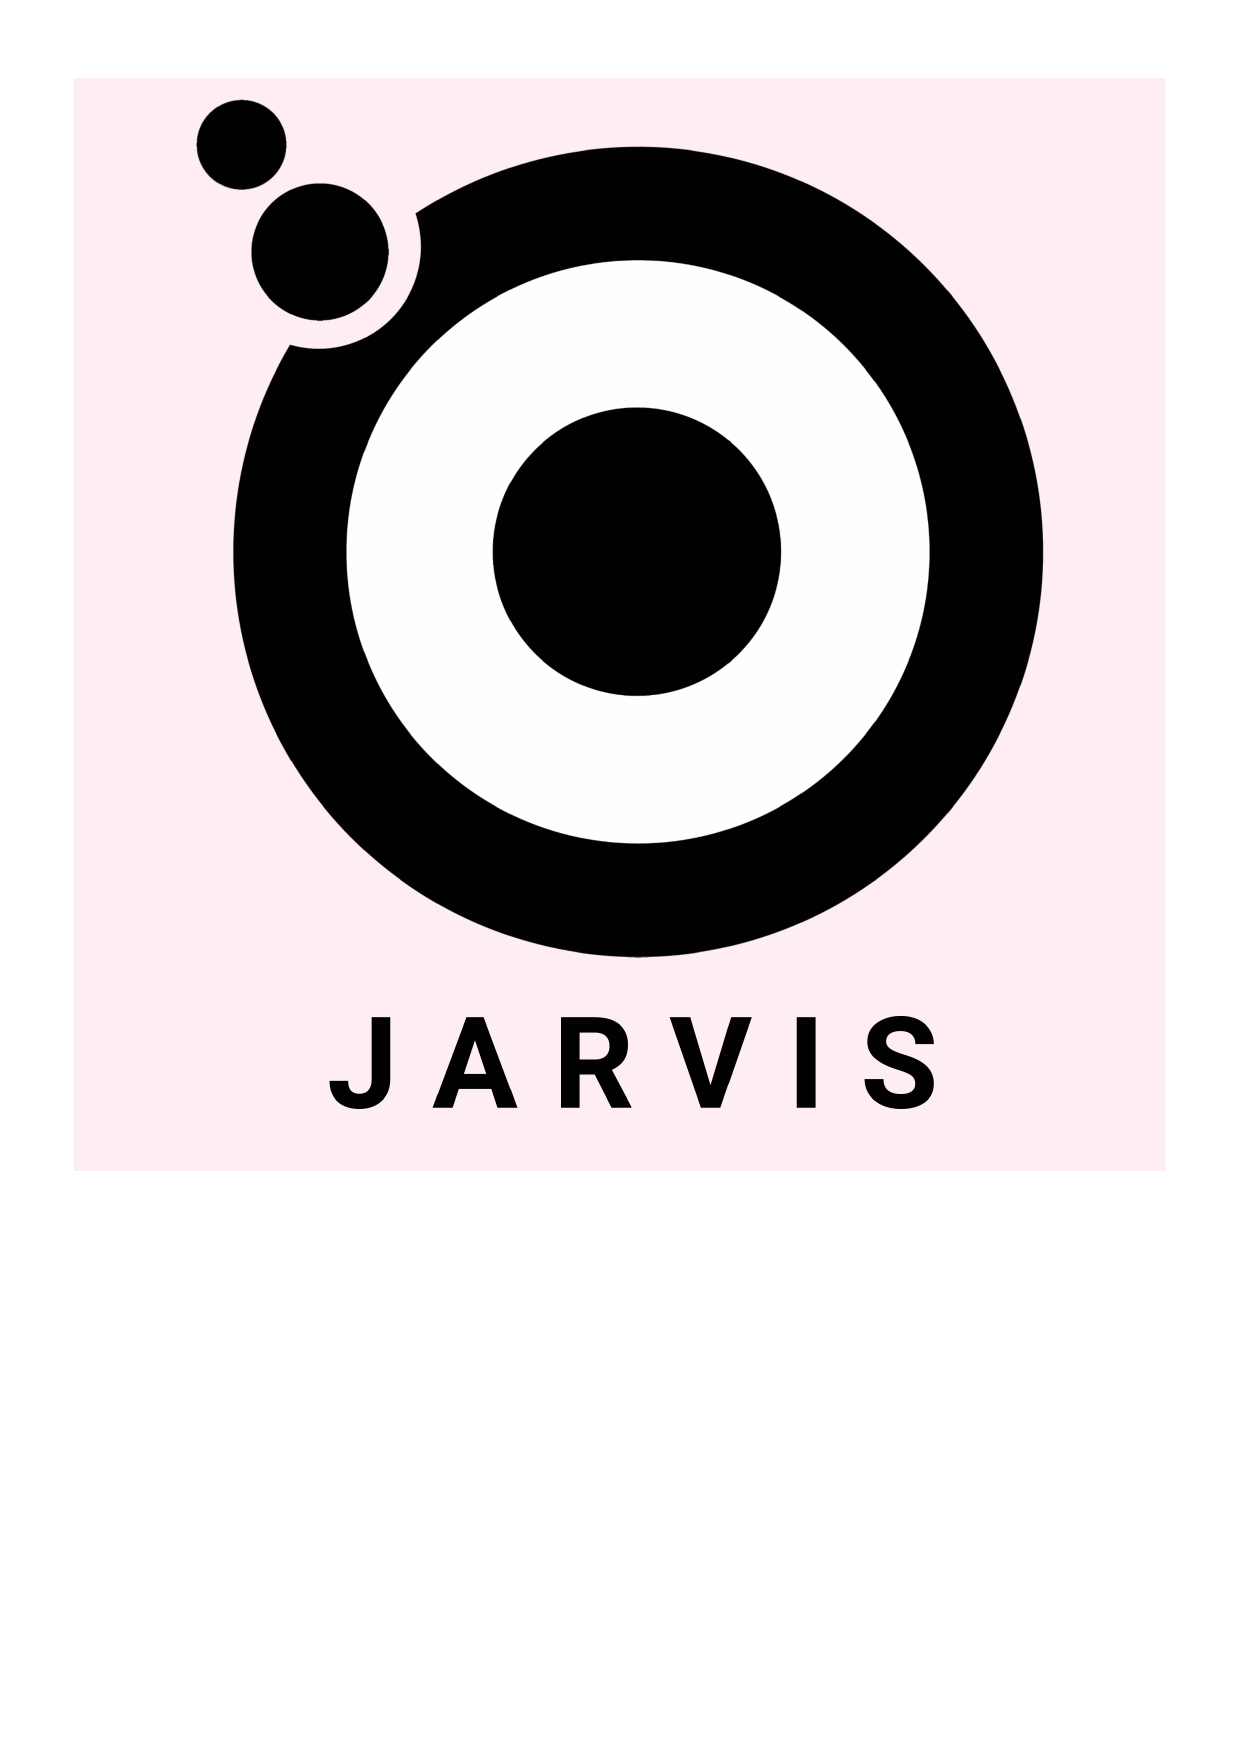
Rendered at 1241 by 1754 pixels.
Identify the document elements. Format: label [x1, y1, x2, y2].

picture [73, 78, 1166, 1171]
